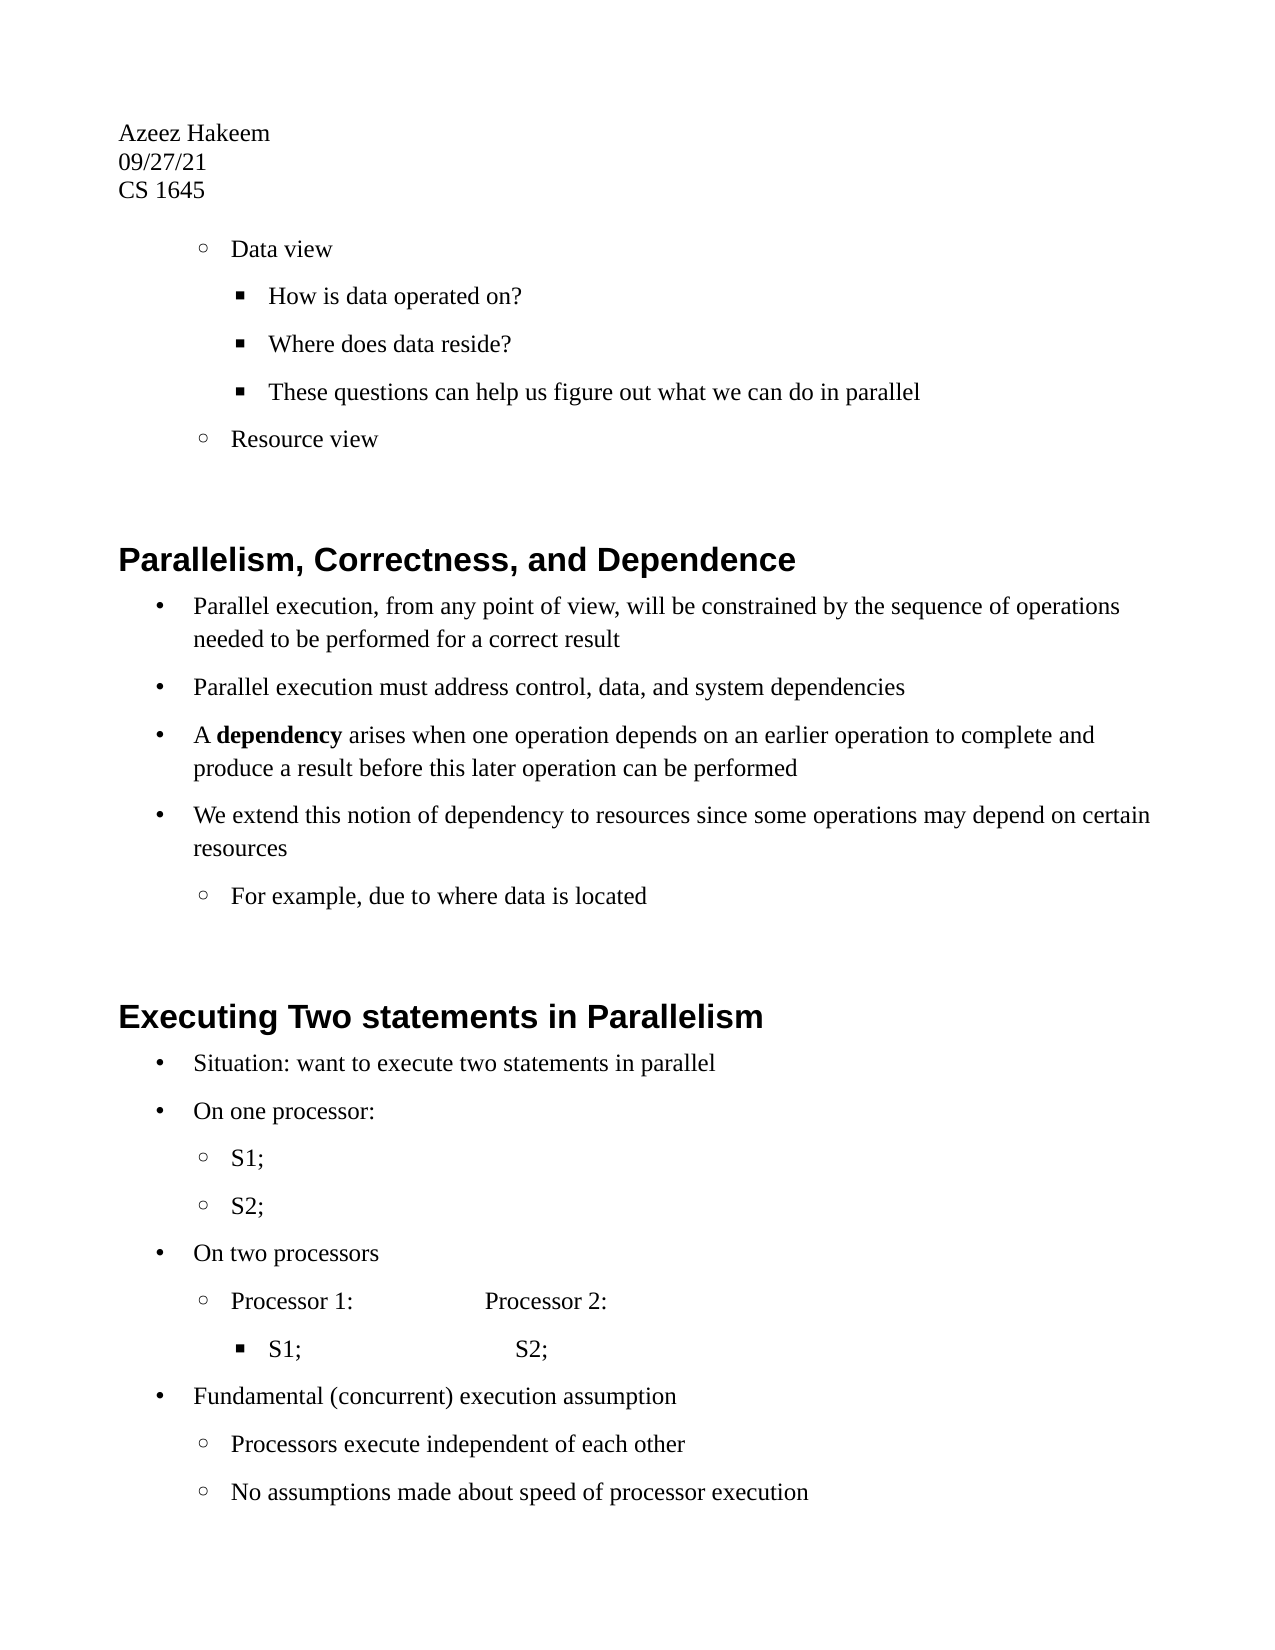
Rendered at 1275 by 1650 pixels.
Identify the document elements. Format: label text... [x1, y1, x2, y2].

list No assumptions made about speed of processor execution [193, 1477, 1157, 1505]
list Processors execute independent of each other [193, 1429, 1157, 1458]
list Data view [193, 234, 1157, 263]
list Fundamental (concurrent) execution assumption [156, 1381, 1157, 1410]
list Where does data reside? [231, 329, 1157, 358]
list We extend this notion of dependency to resources since some operations may depend on certain resources [156, 800, 1157, 862]
list For example, due to where data is located [193, 881, 1157, 910]
list On two processors [156, 1238, 1157, 1267]
list How is data operated on? [231, 281, 1157, 310]
list S2; [193, 1191, 1157, 1220]
list A dependency arises when one operation depends on an earlier operation to complete and produce a result before this later operation can be performed [156, 720, 1157, 781]
list Resource view [193, 424, 1157, 453]
list These questions can help us figure out what we can do in parallel [231, 377, 1157, 405]
subtitle Executing Two statements in Parallelism [118, 997, 1157, 1036]
subtitle Parallelism, Correctness, and Dependence [118, 540, 1157, 579]
list Parallel execution, from any point of view, will be constrained by the sequence of operations needed to be performed for a correct result [156, 591, 1157, 653]
list Situation: want to execute two statements in parallel [156, 1048, 1157, 1077]
list S1; S2; [231, 1334, 1157, 1362]
list S1; [193, 1143, 1157, 1172]
list Parallel execution must address control, data, and system dependencies [156, 672, 1157, 701]
list On one processor: [156, 1096, 1157, 1124]
list Processor 1: Processor 2: [193, 1286, 1157, 1315]
